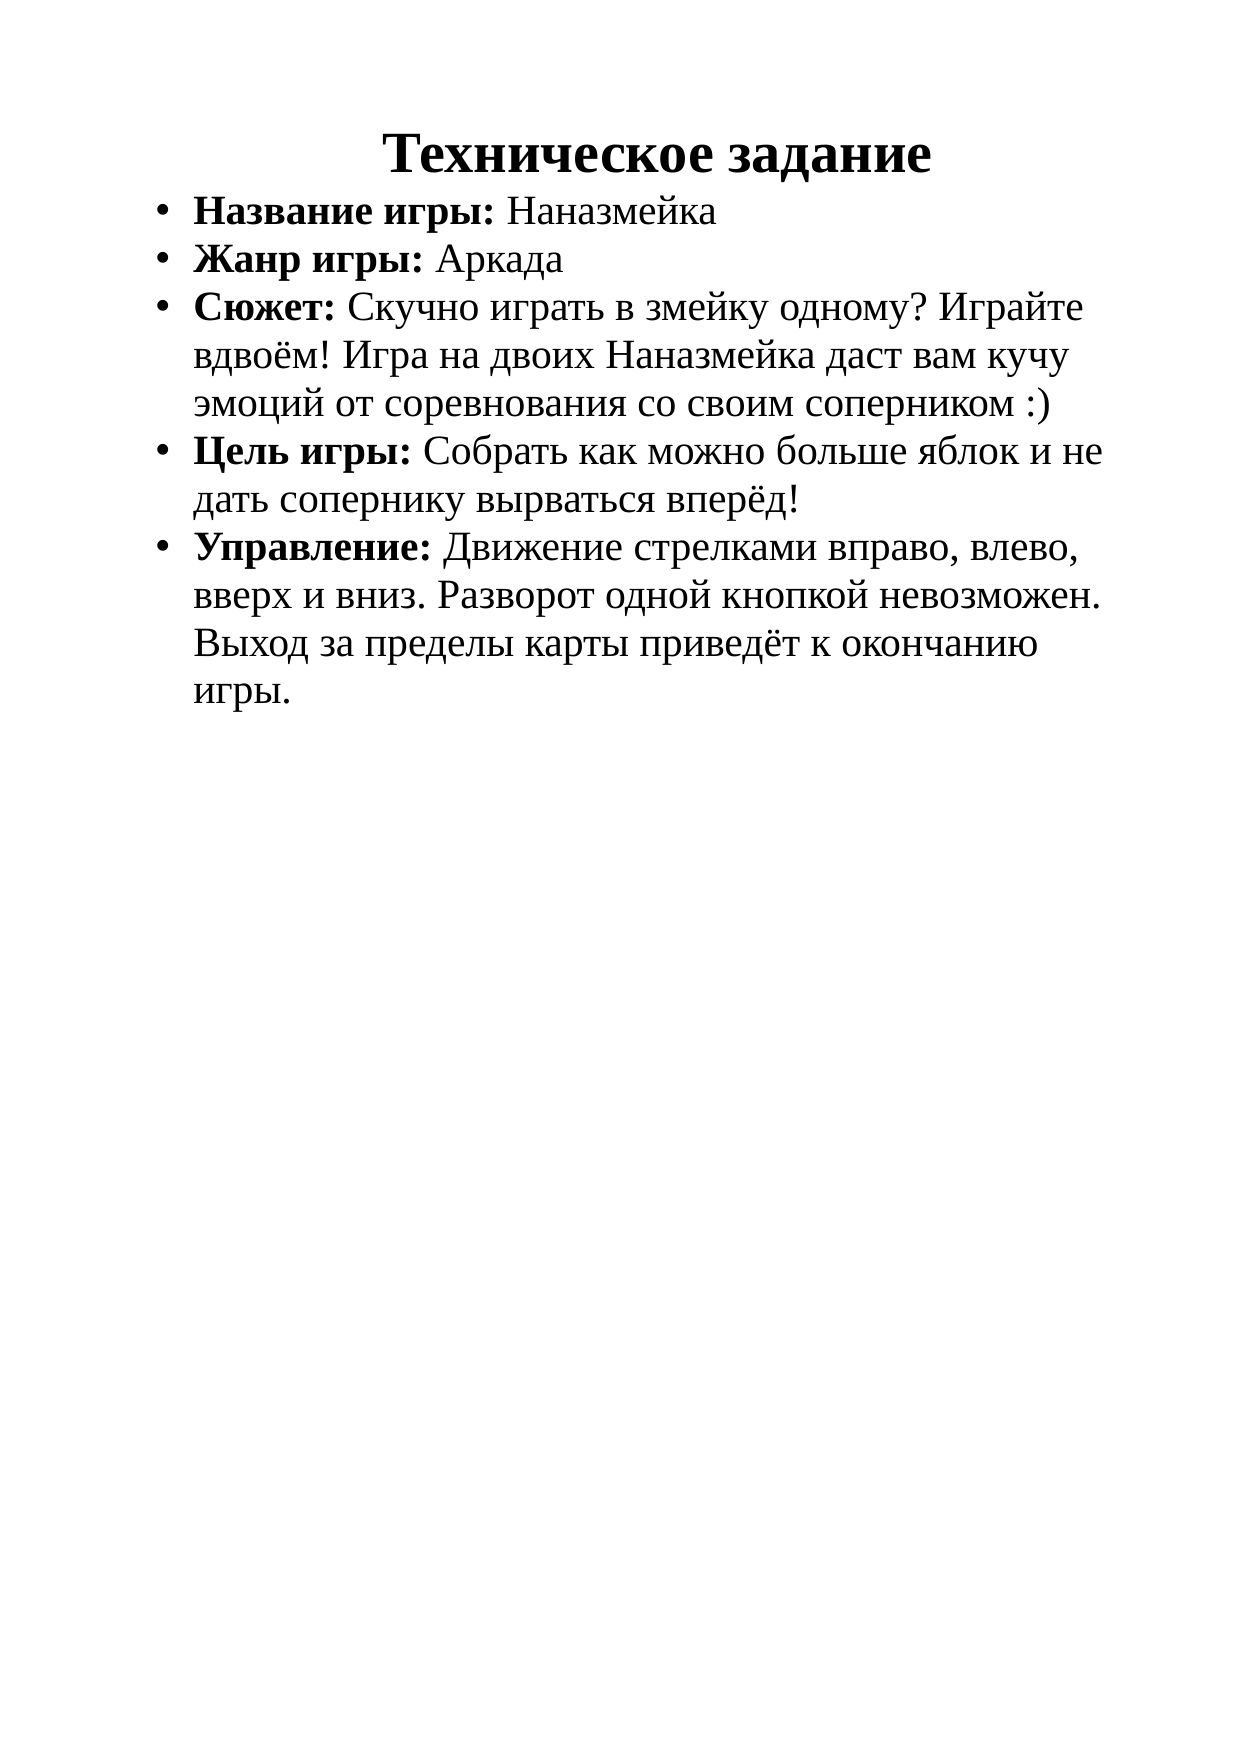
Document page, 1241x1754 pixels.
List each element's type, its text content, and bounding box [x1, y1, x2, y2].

list Управление: Движение стрелками вправо, влево, вверх и вниз. Разворот одной кнопкой невозможен. Выход за пределы карты приведёт к окончанию игры. [156, 521, 1122, 713]
list Жанр игры: Аркада [156, 233, 1122, 281]
list Техническое задание [156, 118, 1122, 185]
list Цель игры: Собрать как можно больше яблок и не дать сопернику вырваться вперёд! [156, 425, 1122, 521]
list Название игры: Наназмейка [156, 185, 1122, 233]
list Сюжет: Скучно играть в змейку одному? Играйте вдвоём! Игра на двоих Наназмейка даст вам кучу эмоций от соревнования со своим соперником :) [156, 281, 1122, 425]
